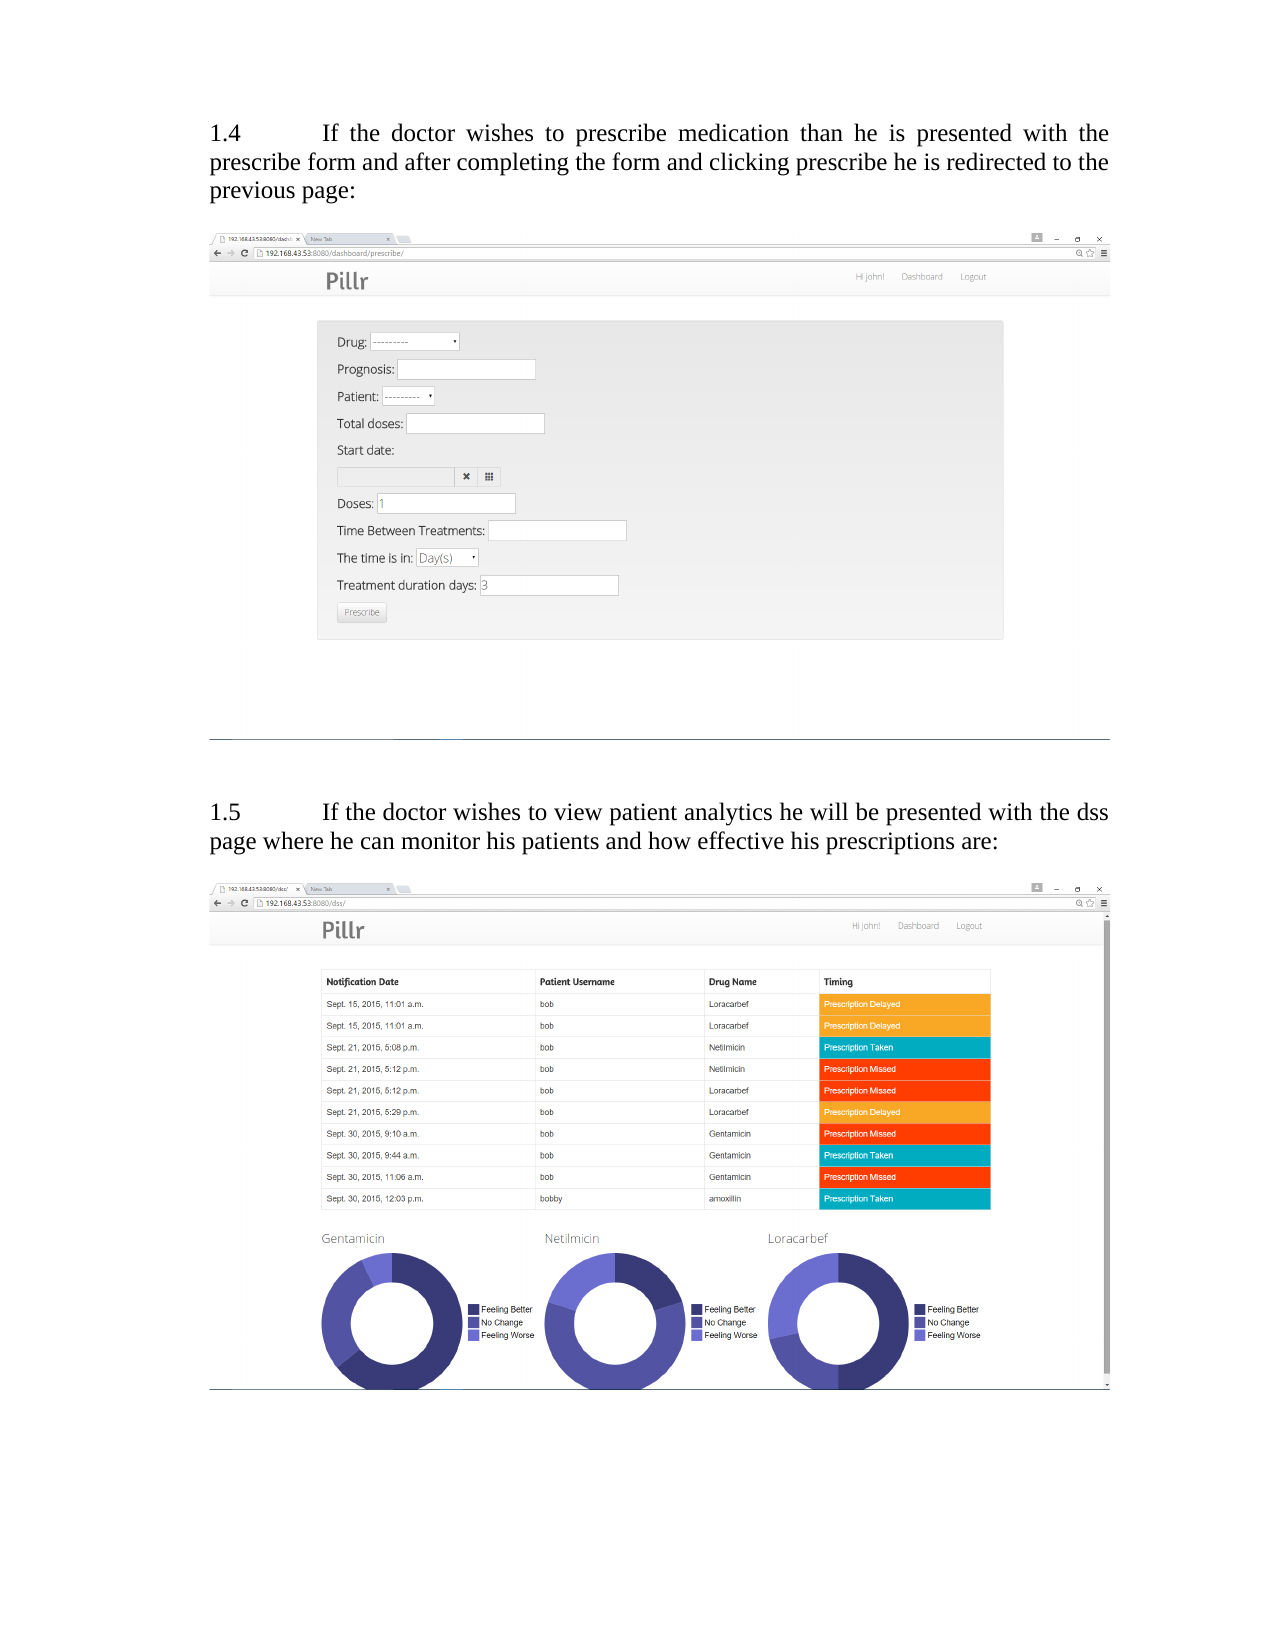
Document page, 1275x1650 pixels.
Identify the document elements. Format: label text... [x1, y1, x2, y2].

list If the doctor wishes to view patient analytics he will be presented with the dss page where he can monitor his patients and how effective his prescriptions are: [209, 797, 1110, 855]
picture [209, 233, 1110, 740]
picture [209, 883, 1110, 1390]
list If the doctor wishes to prescribe medication than he is presented with the prescribe form and after completing the form and clicking prescribe he is redirected to the previous page: [209, 118, 1110, 204]
